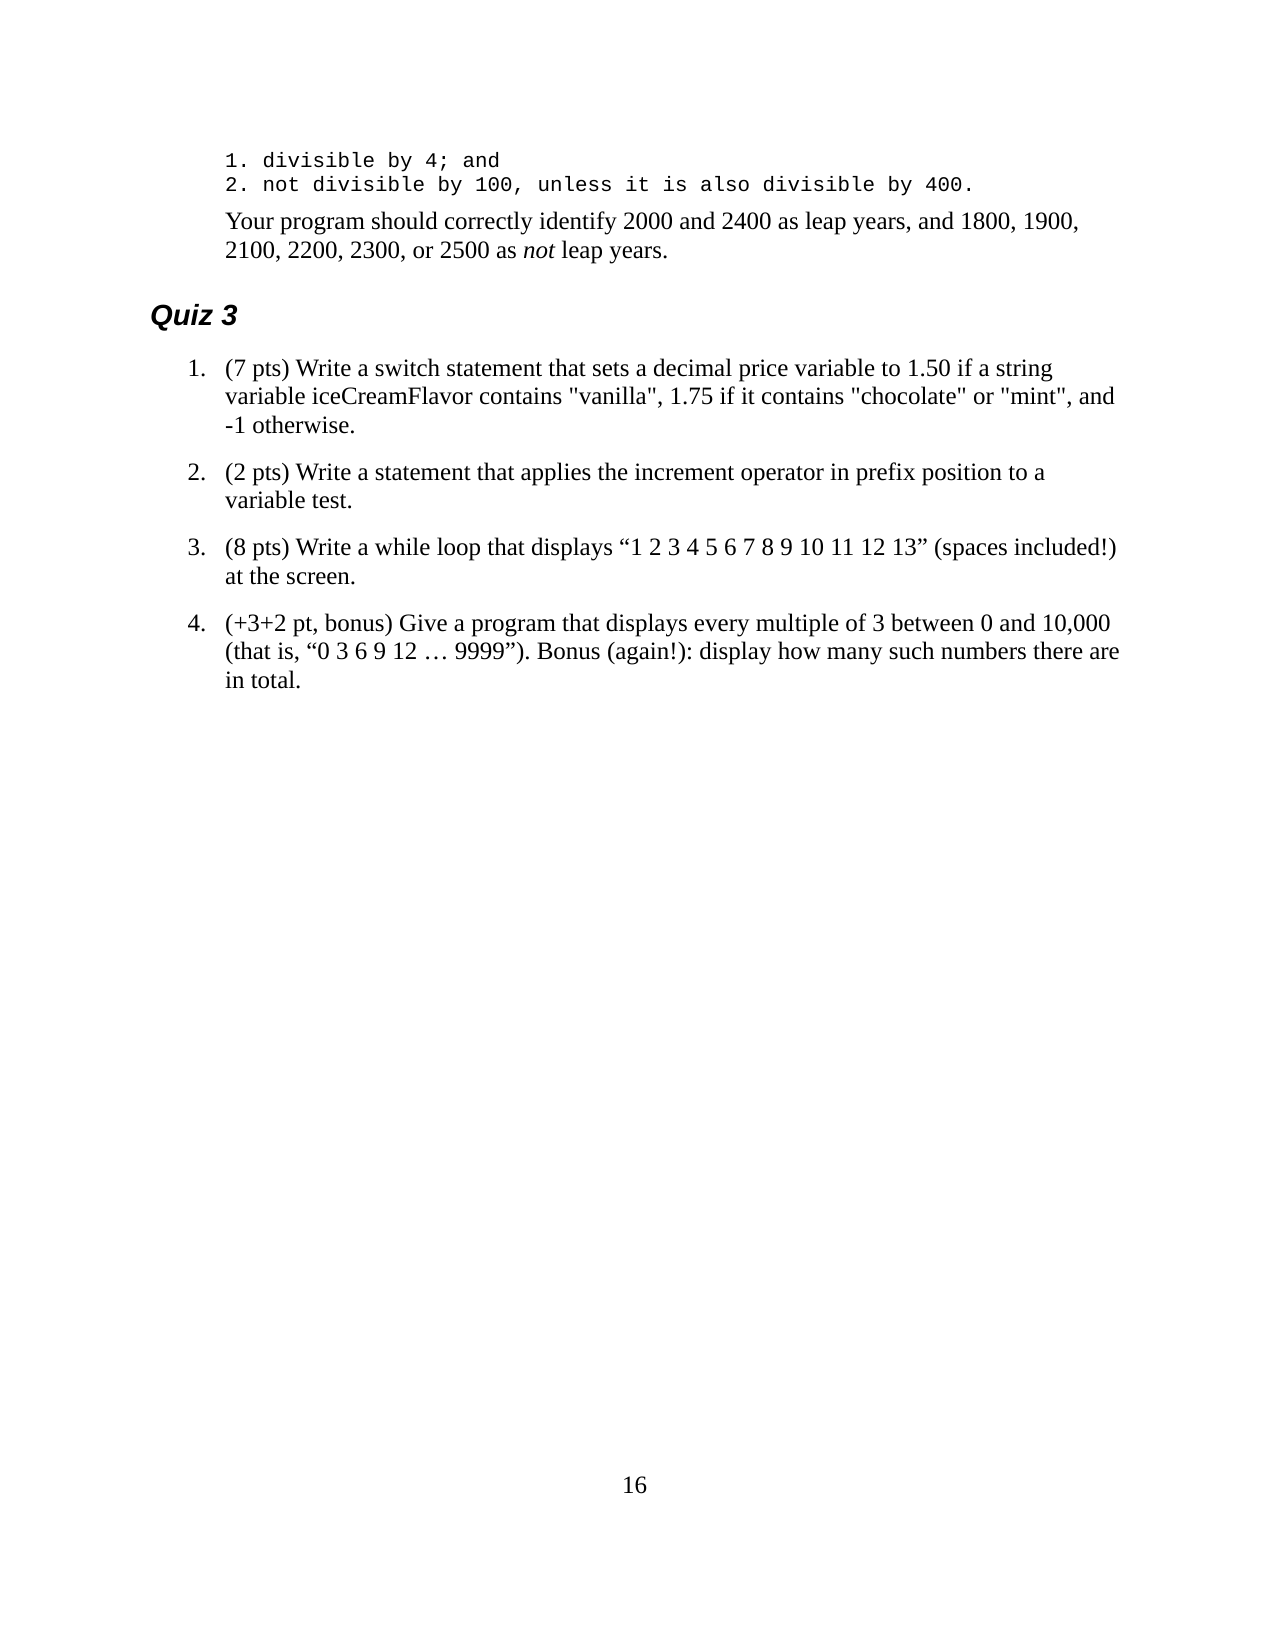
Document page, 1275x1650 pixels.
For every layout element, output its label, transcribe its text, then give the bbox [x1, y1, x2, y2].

list divisible by 4; and [225, 150, 1125, 174]
list (+3+2 pt, bonus) Give a program that displays every multiple of 3 between 0 and 10,000 (that is, “0 3 6 9 12 … 9999”). Bonus (again!): display how many such numbers there are in total. [187, 608, 1125, 694]
subtitle Quiz 3 [150, 298, 1125, 331]
list (2 pts) Write a statement that applies the increment operator in prefix position to a variable test. [187, 457, 1125, 514]
list Your program should correctly identify 2000 and 2400 as leap years, and 1800, 1900, 2100, 2200, 2300, or 2500 as not leap years. [187, 206, 1125, 264]
list not divisible by 100, unless it is also divisible by 400. [225, 174, 1125, 197]
list (7 pts) Write a switch statement that sets a decimal price variable to 1.50 if a string variable iceCreamFlavor contains "vanilla", 1.75 if it contains "chocolate" or "mint", and -1 otherwise. [187, 353, 1125, 439]
list (8 pts) Write a while loop that displays “1 2 3 4 5 6 7 8 9 10 11 12 13” (spaces included!) at the screen. [187, 532, 1125, 590]
